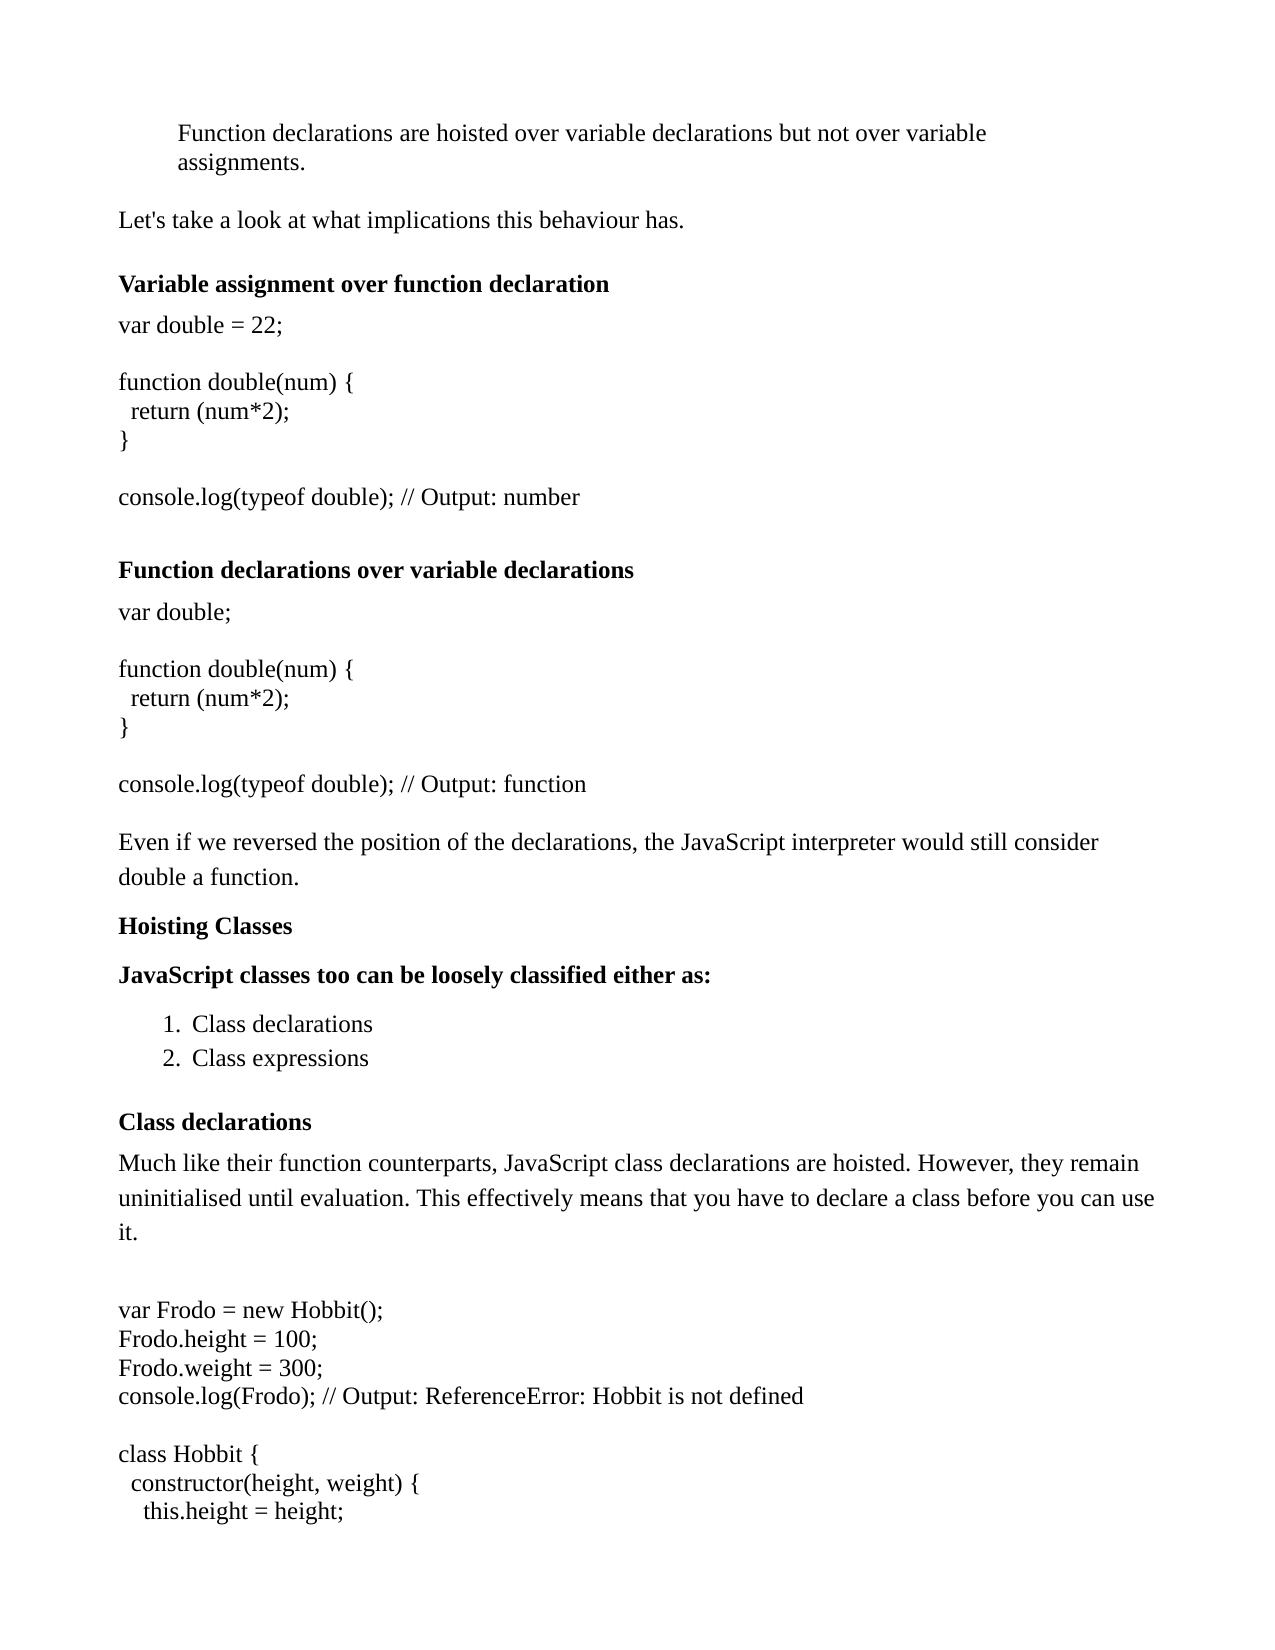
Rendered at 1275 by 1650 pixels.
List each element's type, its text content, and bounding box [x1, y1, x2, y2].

text return (num*2); [118, 683, 1157, 712]
text Frodo.height = 100; [118, 1324, 1157, 1353]
list Class expressions [162, 1043, 1157, 1072]
text } [118, 425, 1157, 454]
text constructor(height, weight) { [118, 1468, 1157, 1496]
text console.log(typeof double); // Output: function [118, 769, 1157, 798]
text return (num*2); [118, 396, 1157, 425]
list Class declarations [162, 1009, 1157, 1038]
text class Hobbit { [118, 1439, 1157, 1468]
text JavaScript classes too can be loosely classified either as: [118, 960, 1157, 989]
subtitle Variable assignment over function declaration [118, 269, 1157, 297]
text Let's take a look at what implications this behaviour has. [118, 205, 1157, 234]
text Hoisting Classes [118, 911, 1157, 939]
subtitle Function declarations over variable declarations [118, 555, 1157, 584]
text var double = 22; [118, 310, 1157, 339]
text var double; [118, 597, 1157, 625]
text Frodo.weight = 300; [118, 1353, 1157, 1381]
text Function declarations are hoisted over variable declarations but not over variable assignments. [177, 118, 1098, 176]
subtitle Class declarations [118, 1107, 1157, 1136]
text console.log(typeof double); // Output: number [118, 482, 1157, 511]
text this.height = height; [118, 1496, 1157, 1525]
text Much like their function counterparts, JavaScript class declarations are hoisted. However, they remain uninitialised until evaluation. This effectively means that you have to declare a class before you can use it. [118, 1148, 1157, 1246]
text var Frodo = new Hobbit(); [118, 1295, 1157, 1324]
text Even if we reversed the position of the declarations, the JavaScript interpreter would still consider double a function. [118, 827, 1157, 891]
text function double(num) { [118, 654, 1157, 683]
text console.log(Frodo); // Output: ReferenceError: Hobbit is not defined [118, 1381, 1157, 1410]
text } [118, 712, 1157, 740]
text function double(num) { [118, 367, 1157, 396]
